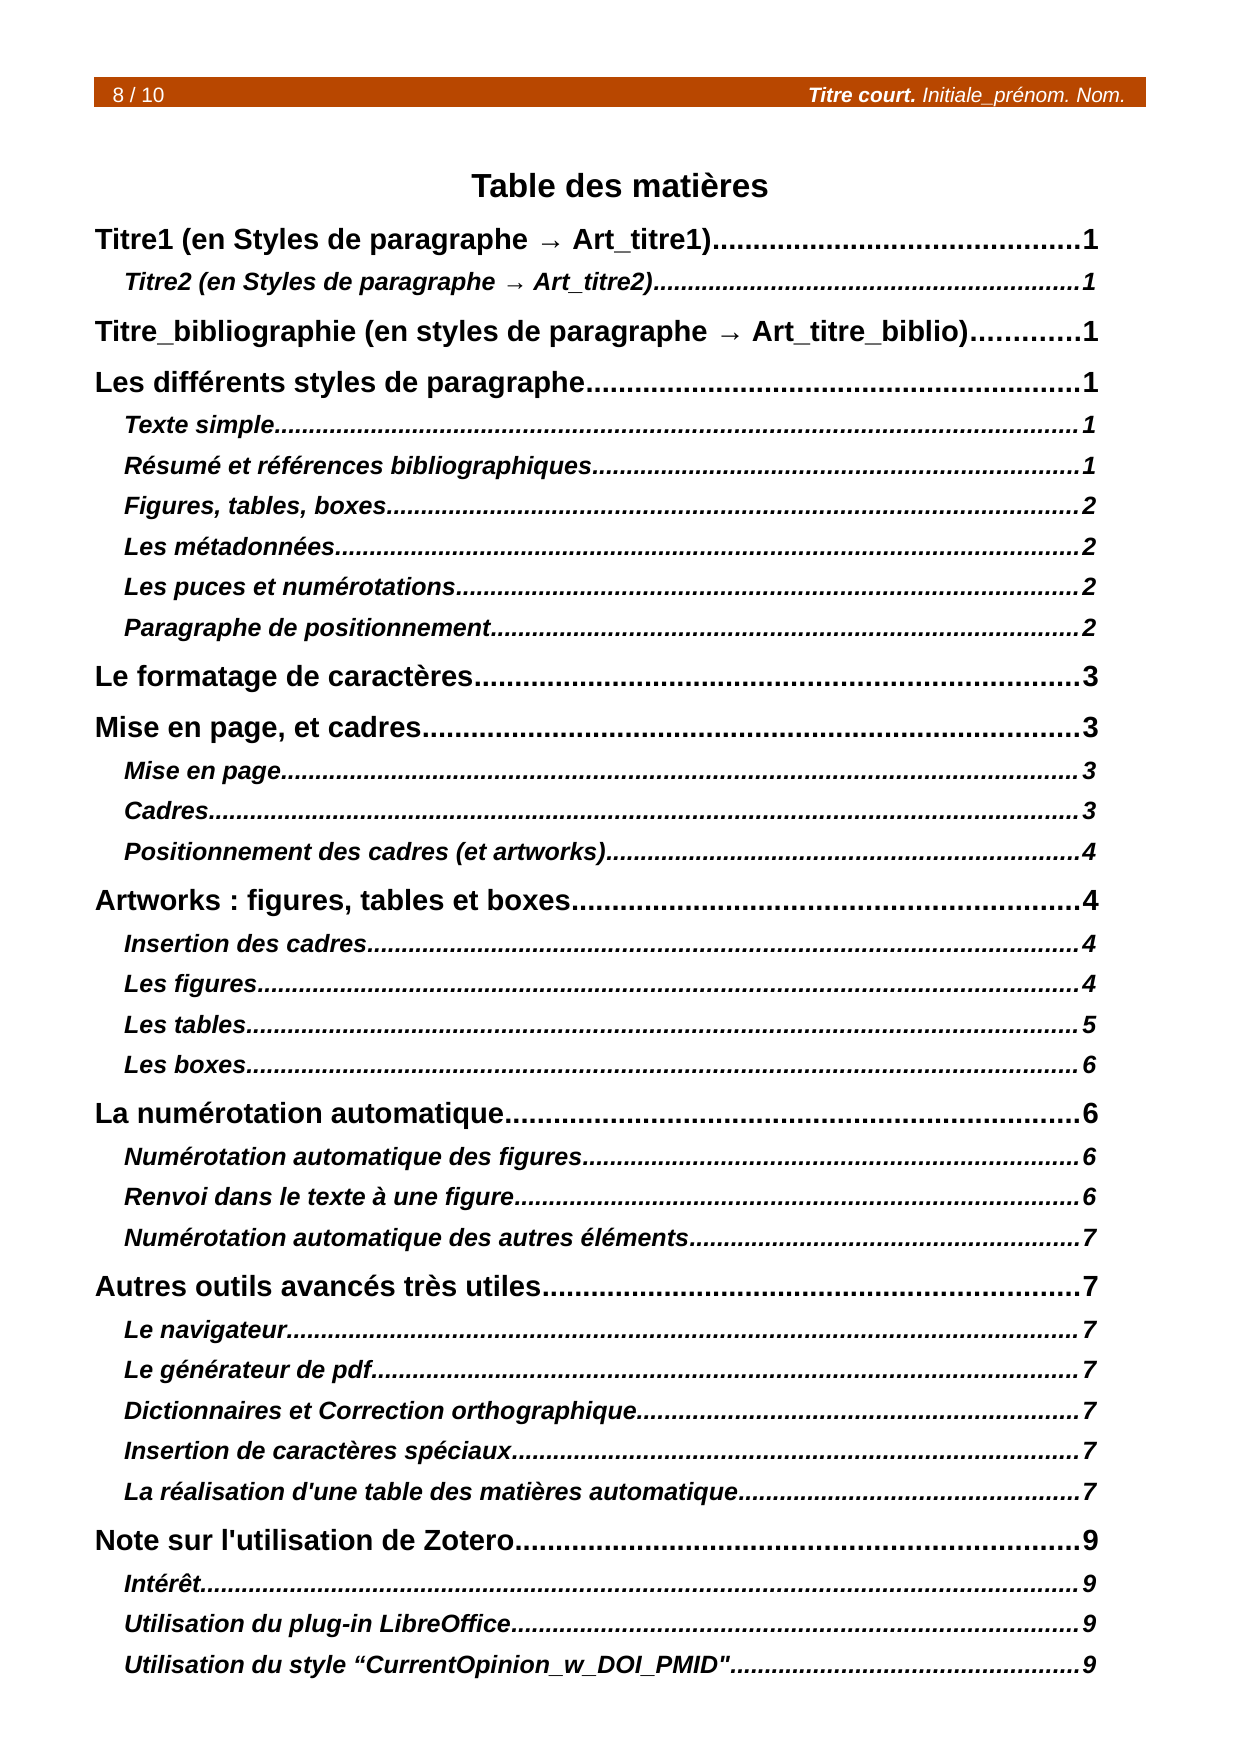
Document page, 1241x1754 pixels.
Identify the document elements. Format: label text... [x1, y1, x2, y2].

text Autres outils avancés très utiles 7 [94, 1269, 1146, 1303]
text Les boxes 6 [124, 1050, 1146, 1079]
text Insertion de caractères spéciaux 7 [124, 1436, 1146, 1465]
text Le formatage de caractères 3 [94, 659, 1146, 693]
text Insertion des cadres 4 [124, 928, 1146, 957]
text Les différents styles de paragraphe 1 [94, 365, 1146, 398]
text Mise en page 3 [124, 756, 1146, 784]
text Titre1 (en Styles de paragraphe → Art_titre1) 1 [94, 222, 1146, 255]
text Les métadonnées 2 [124, 532, 1146, 560]
text La réalisation d'une table des matières automatique 7 [124, 1477, 1146, 1506]
text Intérêt 9 [124, 1568, 1146, 1597]
text Les figures 4 [124, 969, 1146, 998]
text Cadres 3 [124, 796, 1146, 825]
text Les tables 5 [124, 1009, 1146, 1038]
text Note sur l'utilisation de Zotero 9 [94, 1523, 1146, 1557]
text Les puces et numérotations 2 [124, 572, 1146, 601]
text Renvoi dans le texte à une figure 6 [124, 1182, 1146, 1211]
text Mise en page, et cadres 3 [94, 710, 1146, 744]
text La numérotation automatique 6 [94, 1097, 1146, 1130]
text Numérotation automatique des figures 6 [124, 1142, 1146, 1171]
text Résumé et références bibliographiques 1 [124, 451, 1146, 479]
text Le générateur de pdf 7 [124, 1355, 1146, 1384]
text Utilisation du plug-in LibreOffice 9 [124, 1609, 1146, 1638]
text Paragraphe de positionnement 2 [124, 613, 1146, 641]
text Titre_bibliographie (en styles de paragraphe → Art_titre_biblio) 1 [94, 313, 1146, 347]
text Positionnement des cadres (et artworks) 4 [124, 837, 1146, 866]
text Artworks : figures, tables et boxes 4 [94, 883, 1146, 917]
text Numérotation automatique des autres éléments 7 [124, 1223, 1146, 1252]
text Le navigateur 7 [124, 1315, 1146, 1343]
text Figures, tables, boxes 2 [124, 491, 1146, 520]
text Titre2 (en Styles de paragraphe → Art_titre2) 1 [124, 267, 1146, 296]
subtitle Table des matières [94, 166, 1146, 204]
text Texte simple 1 [124, 410, 1146, 439]
text Dictionnaires et Correction ortho­graphique 7 [124, 1396, 1146, 1424]
text Utilisation du style “CurrentOpinion_w_DOI_PMID" 9 [124, 1649, 1146, 1678]
